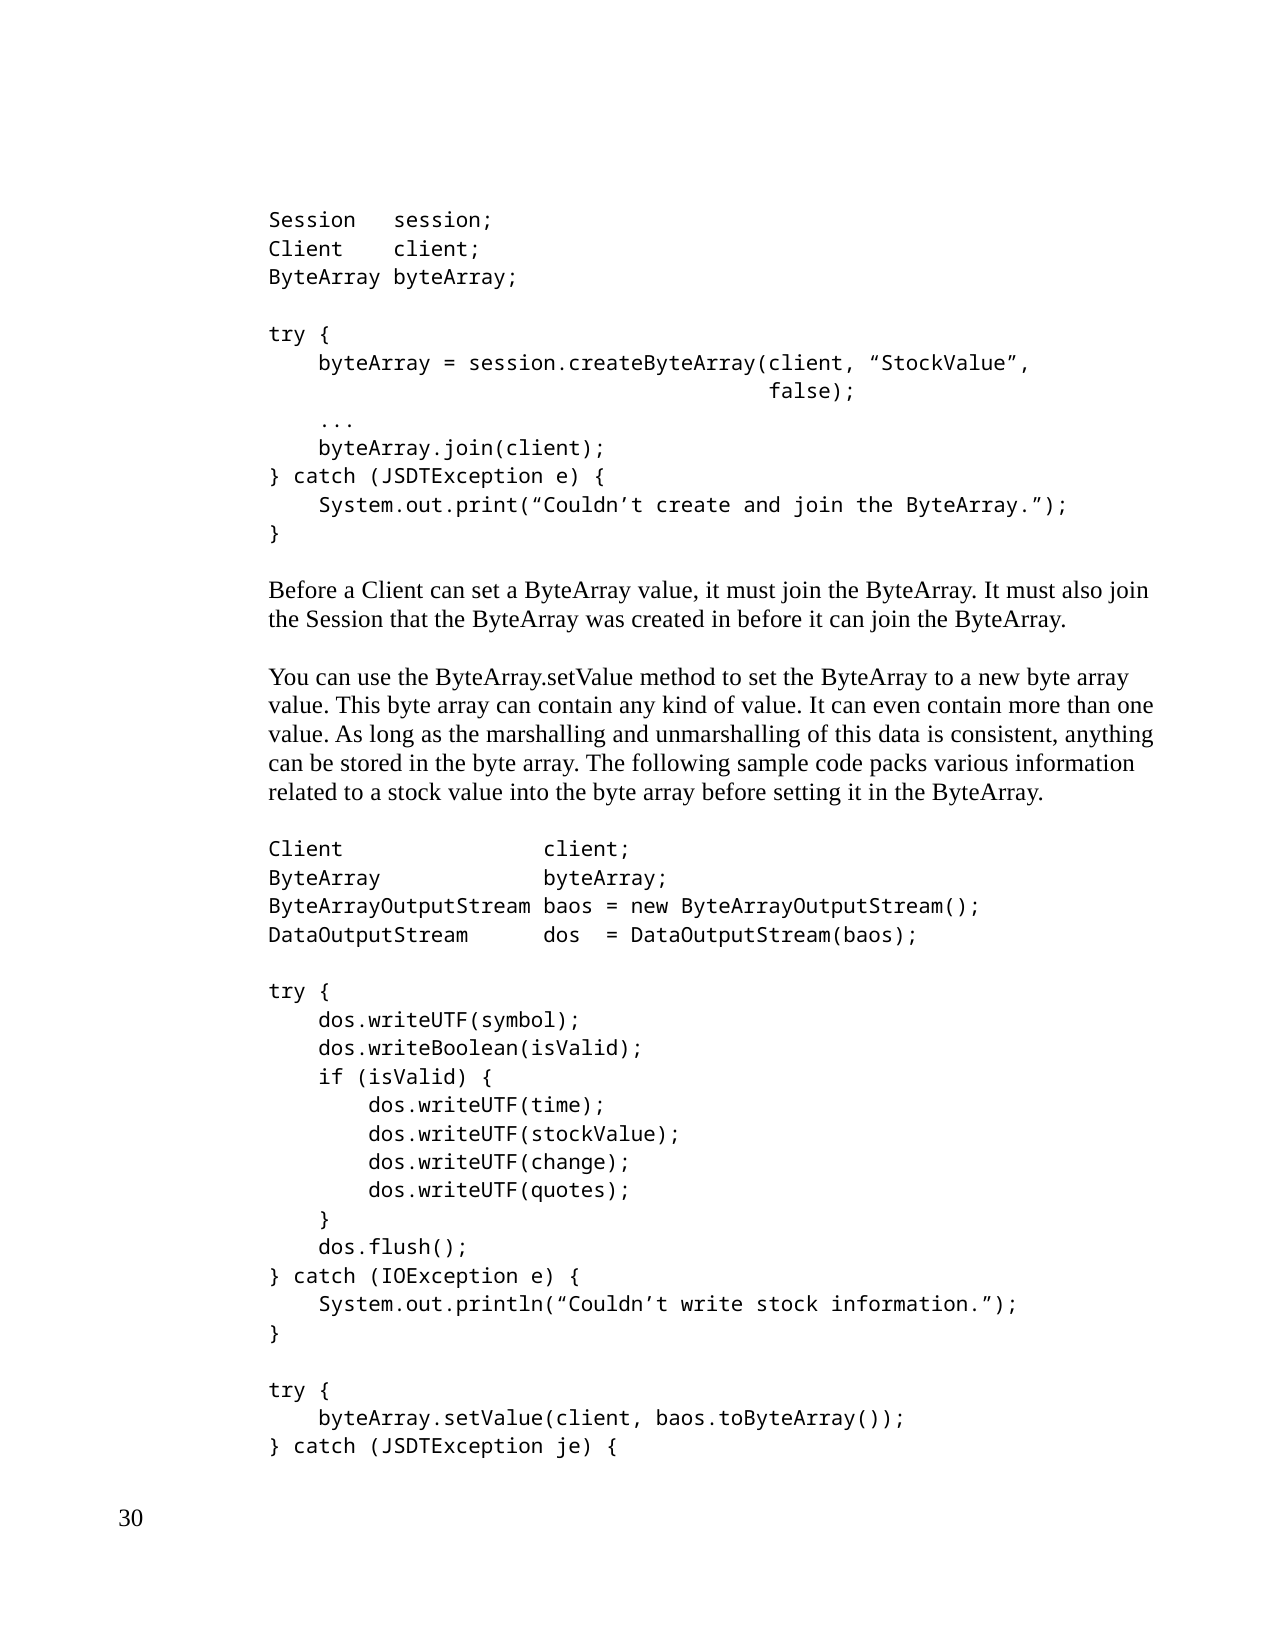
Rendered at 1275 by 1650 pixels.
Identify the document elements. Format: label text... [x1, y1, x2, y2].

text Before a Client can set a ByteArray value, it must join the ByteArray. It must also join the Session that the ByteArray was created in before it can join the ByteArray. [268, 576, 1157, 633]
text try { [268, 319, 1157, 348]
text false); [268, 376, 1157, 405]
text dos.flush(); [268, 1232, 1157, 1261]
text DataOutputStream dos = DataOutputStream(baos); [268, 920, 1157, 948]
text } catch (IOException e) { [268, 1261, 1157, 1289]
text dos.writeBoolean(isValid); [268, 1033, 1157, 1062]
text try { [268, 977, 1157, 1005]
text dos.writeUTF(time); [268, 1090, 1157, 1119]
text byteArray.setValue(client, baos.toByteArray()); [268, 1403, 1157, 1432]
text Session session; [268, 206, 1157, 234]
text System.out.println(“Couldn’t write stock information.”); [268, 1289, 1157, 1318]
text try { [268, 1375, 1157, 1403]
text } [268, 1318, 1157, 1346]
text } [268, 1204, 1157, 1232]
text System.out.print(“Couldn’t create and join the ByteArray.”); [268, 490, 1157, 518]
text dos.writeUTF(stockValue); [268, 1119, 1157, 1147]
text } catch (JSDTException je) { [268, 1432, 1157, 1460]
text dos.writeUTF(symbol); [268, 1005, 1157, 1033]
text byteArray.join(client); [268, 433, 1157, 462]
text ByteArray byteArray; [268, 863, 1157, 891]
text ... [268, 405, 1157, 433]
text ByteArrayOutputStream baos = new ByteArrayOutputStream(); [268, 891, 1157, 920]
text You can use the ByteArray.setValue method to set the ByteArray to a new byte array value. This byte array can contain any kind of value. It can even contain more than one value. As long as the marshalling and unmarshalling of this data is consistent, anything can be stored in the byte array. The following sample code packs various information related to a stock value into the byte array before setting it in the ByteArray. [268, 662, 1157, 806]
text Client client; [268, 234, 1157, 262]
text byteArray = session.createByteArray(client, “StockValue”, [268, 348, 1157, 376]
text ByteArray byteArray; [268, 262, 1157, 291]
text if (isValid) { [268, 1062, 1157, 1090]
text Client client; [268, 834, 1157, 863]
text dos.writeUTF(quotes); [268, 1176, 1157, 1204]
text } [268, 518, 1157, 547]
text dos.writeUTF(change); [268, 1147, 1157, 1176]
text } catch (JSDTException e) { [268, 462, 1157, 490]
